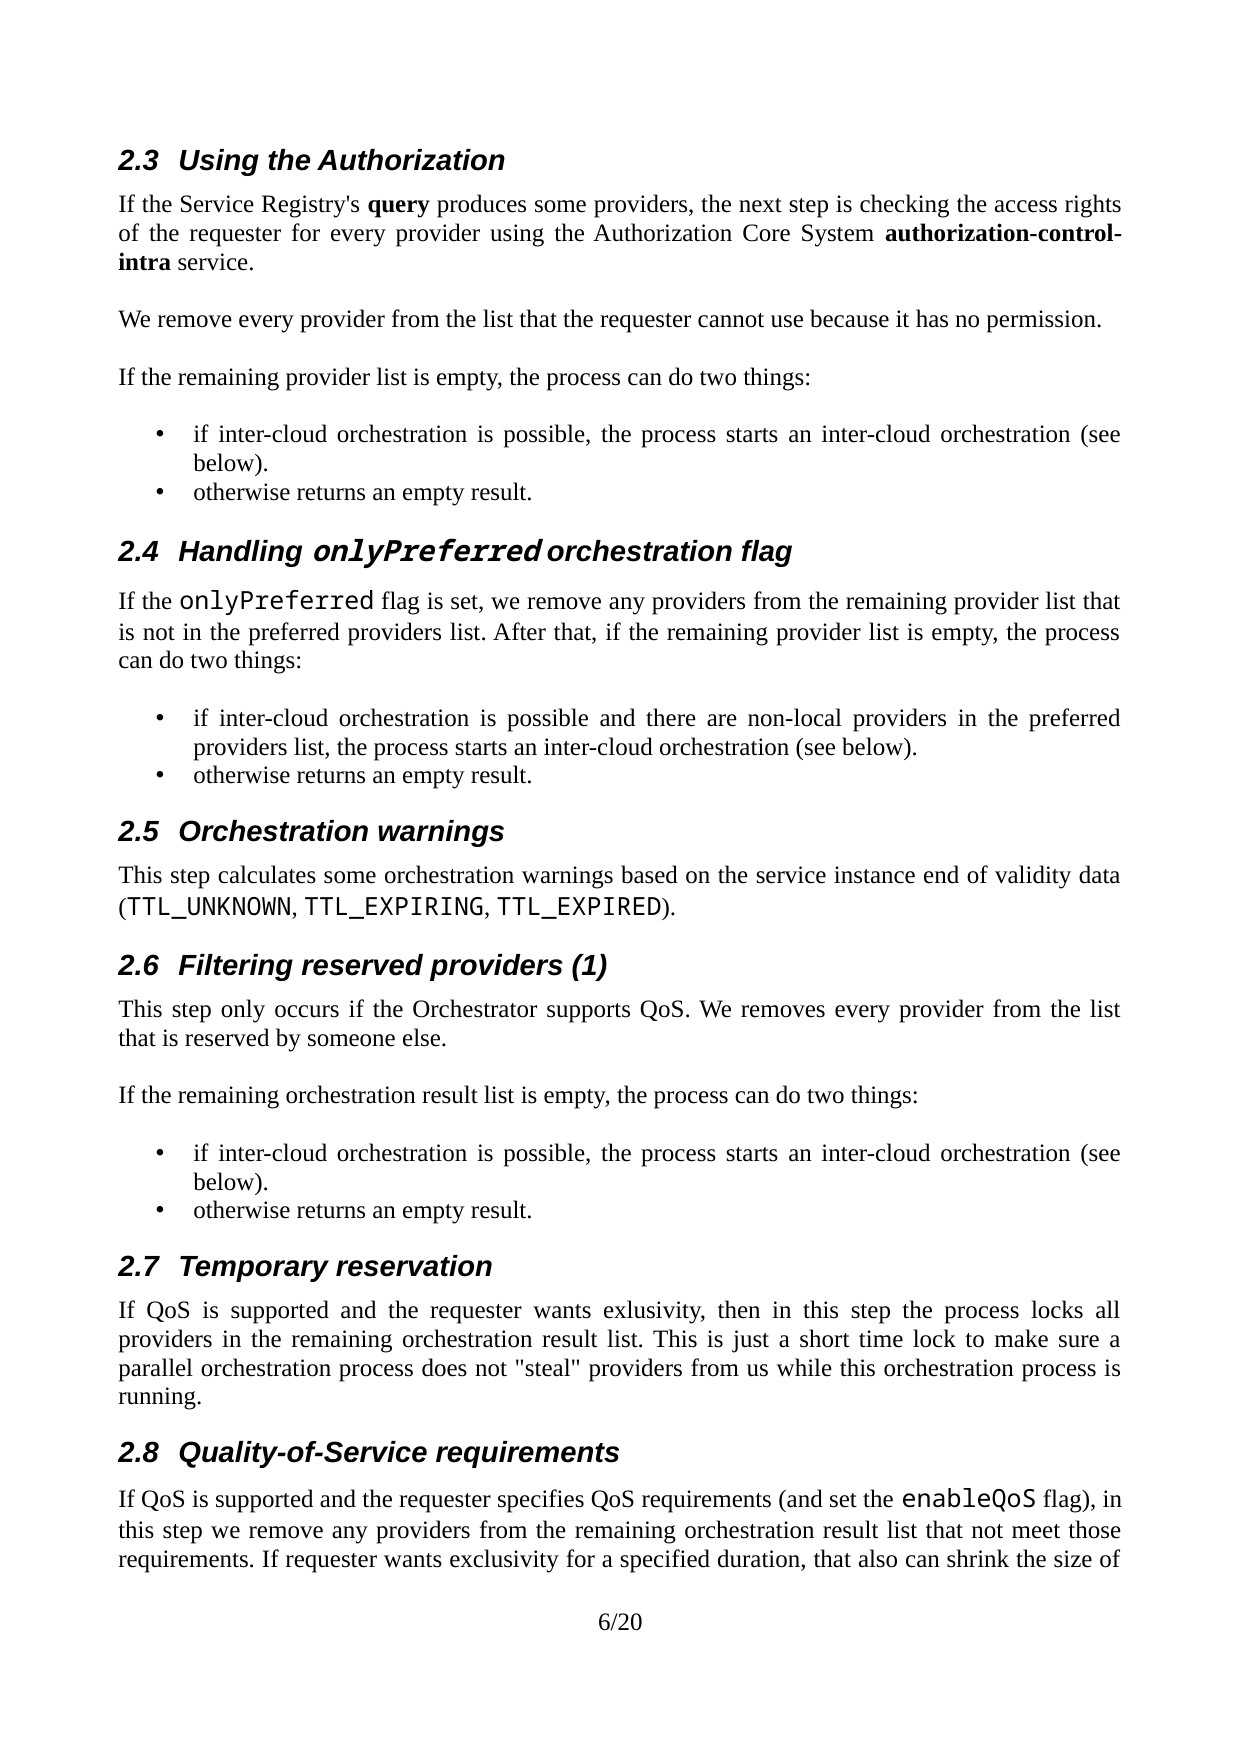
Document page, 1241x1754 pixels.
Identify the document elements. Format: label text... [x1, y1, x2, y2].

text If the remaining provider list is empty, the process can do two things: [118, 362, 1122, 390]
subtitle Orchestration warnings [118, 814, 1122, 848]
text This step calculates some orchestration warnings based on the service instance end of validity data (TTL_UNKNOWN, TTL_EXPIRING, TTL_EXPIRED). [118, 860, 1122, 923]
text If QoS is supported and the requester wants exlusivity, then in this step the process locks all providers in the remaining orchestration result list. This is just a short time lock to make sure a parallel orchestration process does not "steal" providers from us while this orchestration process is running. [118, 1295, 1122, 1410]
list if inter-cloud orchestration is possible, the process starts an inter-cloud orchestration (see below). [156, 419, 1122, 477]
text If QoS is supported and the requester specifies QoS requirements (and set the enableQoS flag), in this step we remove any providers from the remaining orchestration result list that not meet those requirements. If requester wants exclusivity for a specified duration, that also can shrink the size of [118, 1481, 1122, 1573]
list if inter-cloud orchestration is possible and there are non-local providers in the preferred providers list, the process starts an inter-cloud orchestration (see below). [156, 703, 1122, 760]
list otherwise returns an empty result. [156, 477, 1122, 505]
list otherwise returns an empty result. [156, 1195, 1122, 1224]
subtitle Filtering reserved providers (1) [118, 948, 1122, 982]
list if inter-cloud orchestration is possible, the process starts an inter-cloud orchestration (see below). [156, 1138, 1122, 1195]
subtitle Using the Authorization [118, 143, 1122, 177]
text If the remaining orchestration result list is empty, the process can do two things: [118, 1080, 1122, 1109]
subtitle Handling onlyPreferred orchestration flag [118, 530, 1122, 570]
text This step only occurs if the Orchestrator supports QoS. We removes every provider from the list that is reserved by someone else. [118, 994, 1122, 1052]
text We remove every provider from the list that the requester cannot use because it has no permission. [118, 304, 1122, 333]
text If the onlyPreferred flag is set, we remove any providers from the remaining provider list that is not in the preferred providers list. After that, if the remaining provider list is empty, the process can do two things: [118, 583, 1122, 674]
subtitle Quality-of-Service requirements [118, 1435, 1122, 1469]
subtitle Temporary reservation [118, 1249, 1122, 1283]
text If the Service Registry's query produces some providers, the next step is checking the access rights of the requester for every provider using the Authorization Core System authorization-control-intra service. [118, 189, 1122, 275]
list otherwise returns an empty result. [156, 760, 1122, 789]
